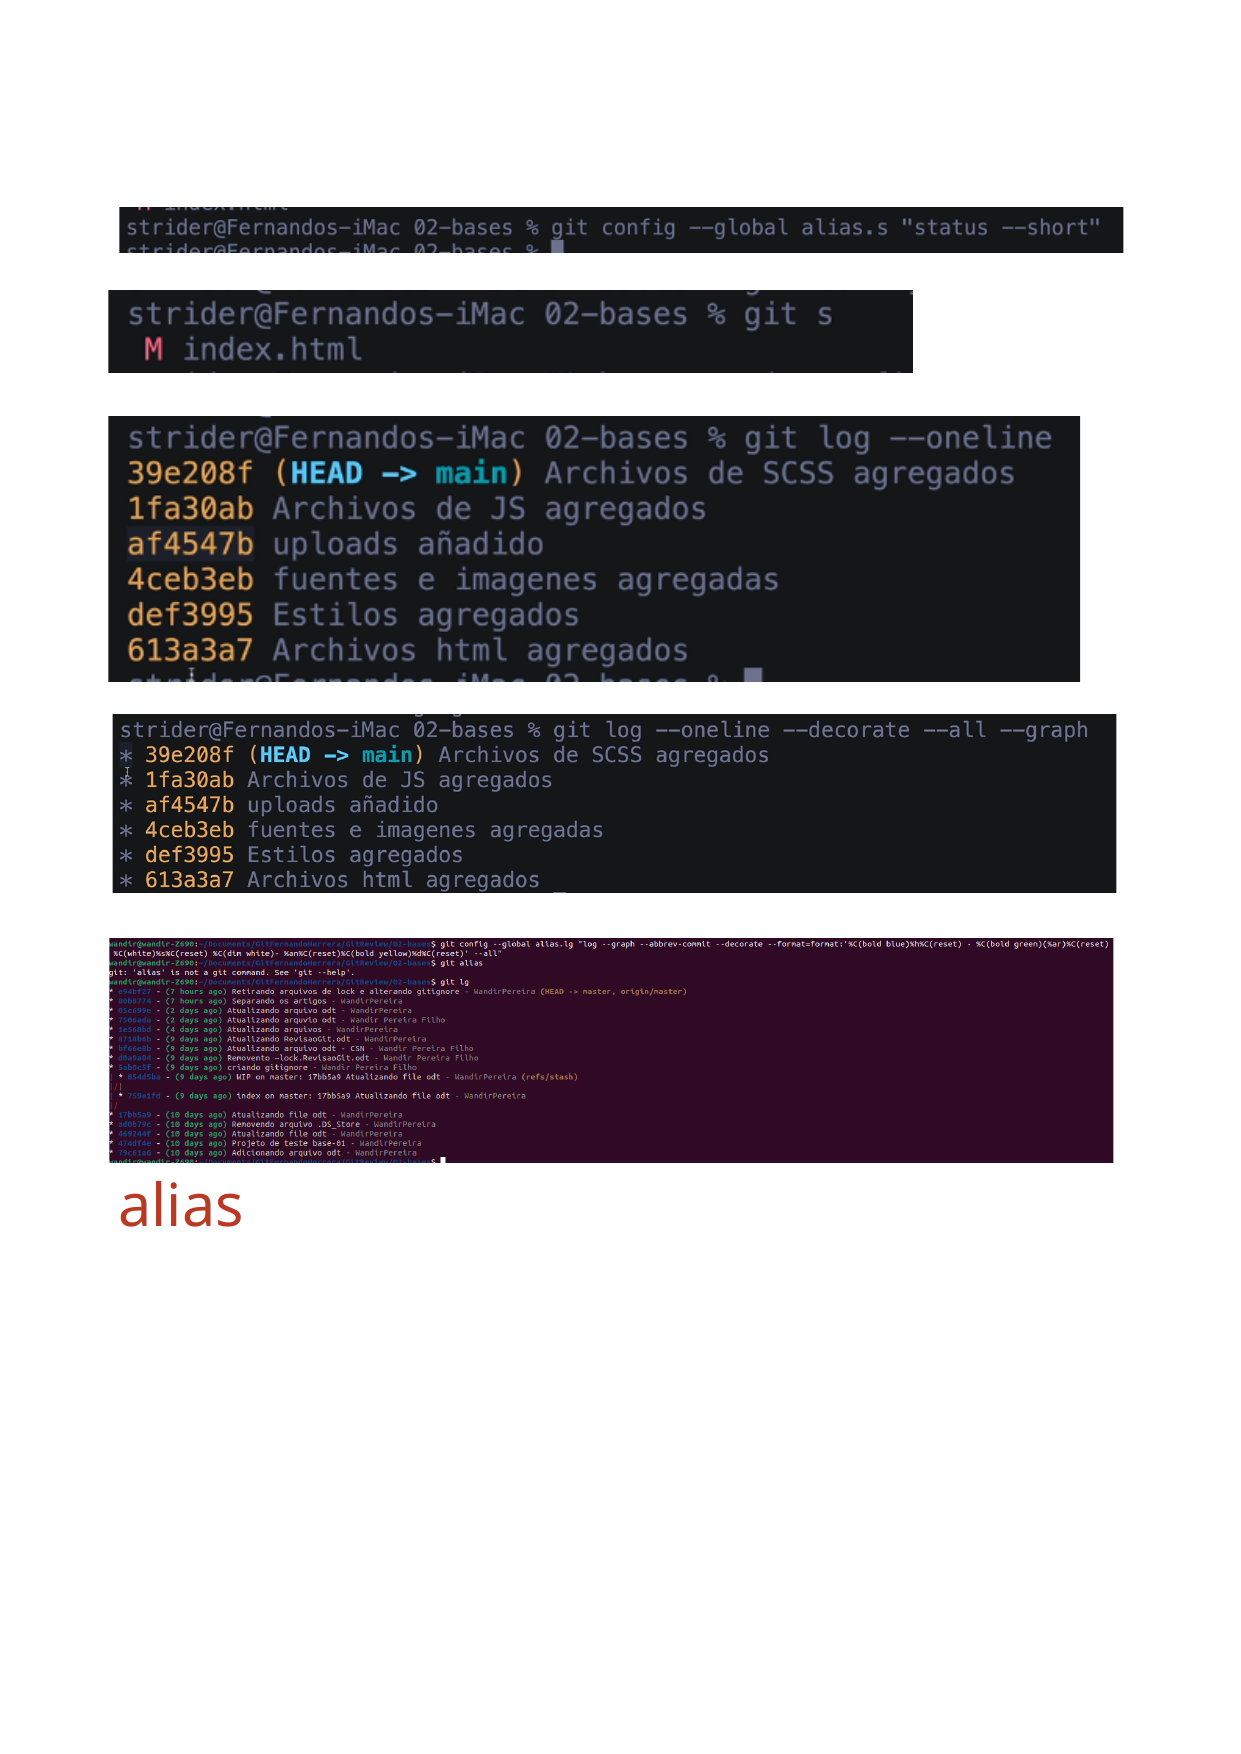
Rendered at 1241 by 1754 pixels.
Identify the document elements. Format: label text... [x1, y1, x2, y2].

picture [108, 416, 1080, 682]
picture [119, 207, 1124, 253]
text alias [118, 765, 1122, 1244]
picture [112, 714, 1117, 893]
picture [108, 290, 913, 373]
picture [109, 938, 1114, 1163]
